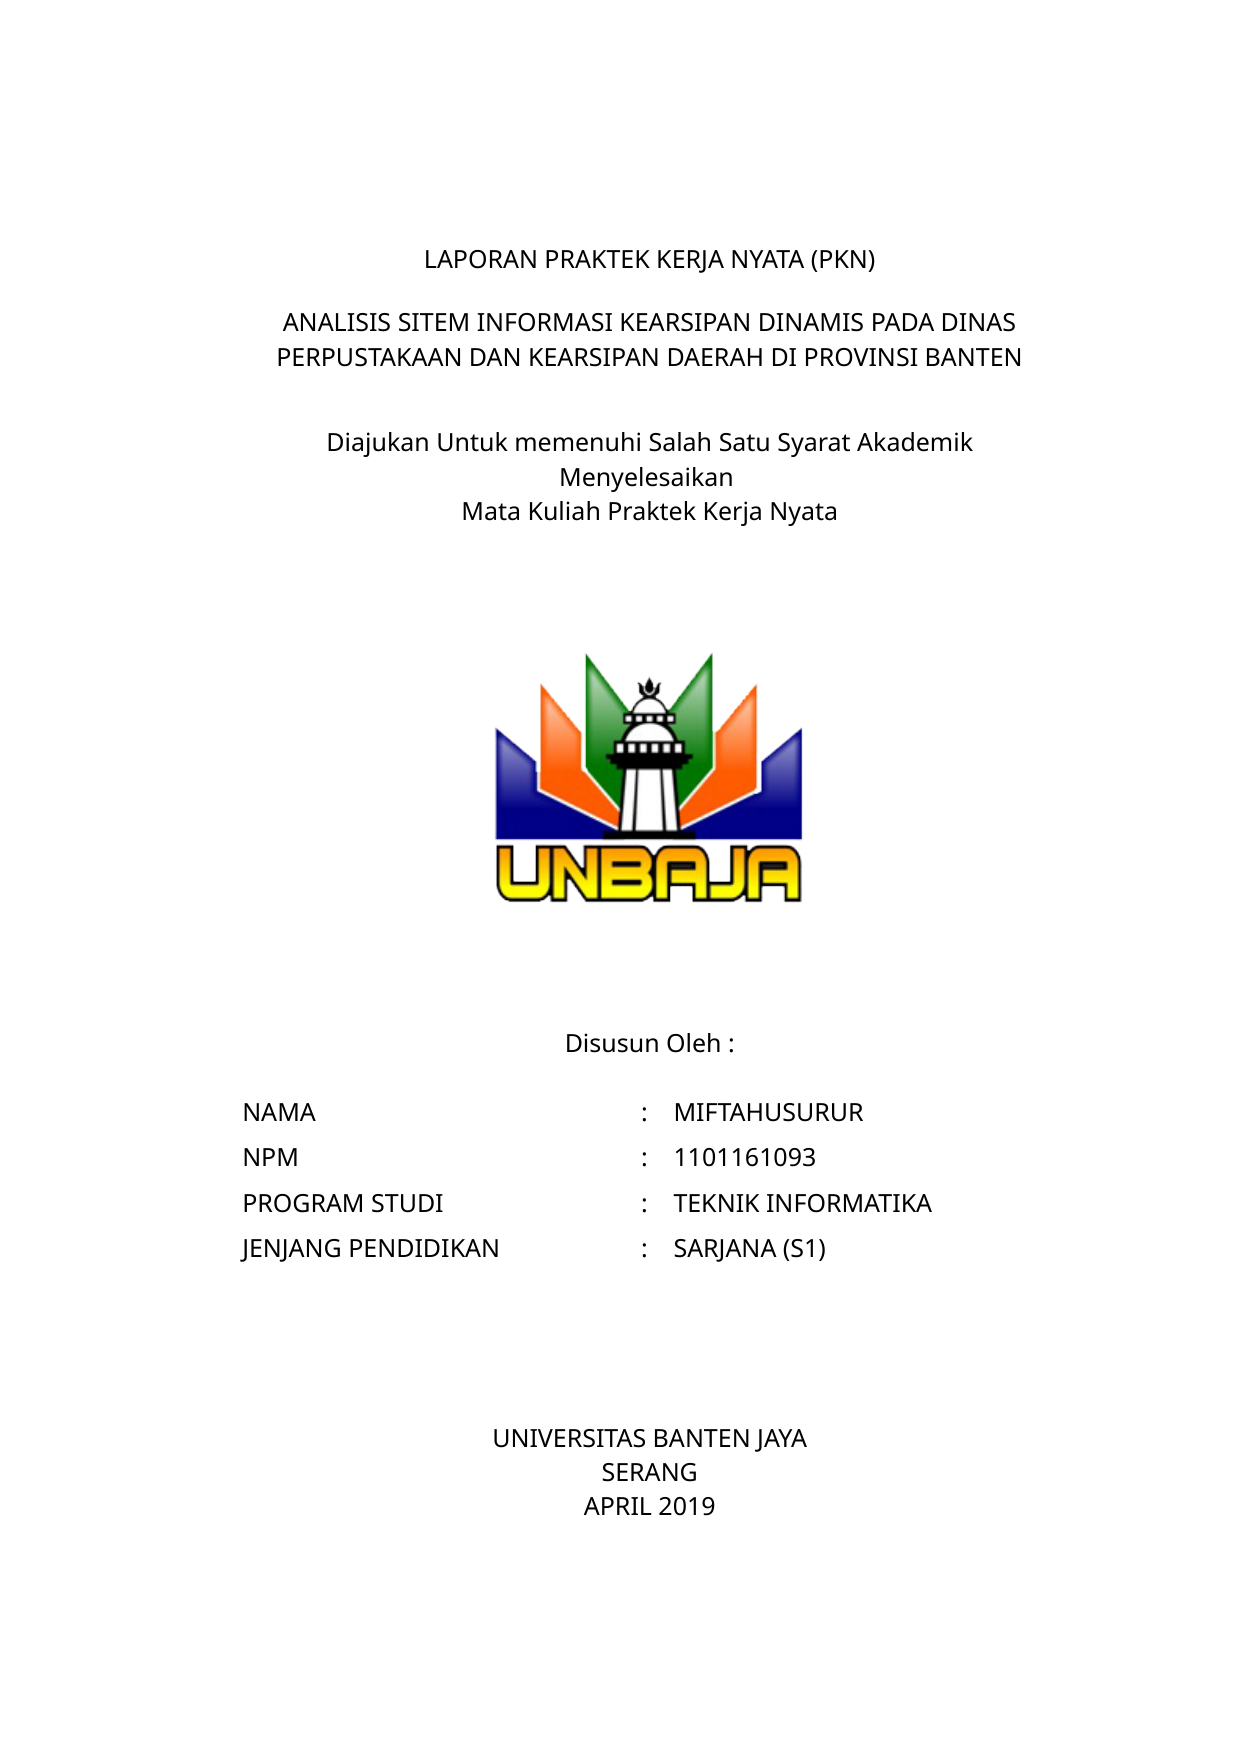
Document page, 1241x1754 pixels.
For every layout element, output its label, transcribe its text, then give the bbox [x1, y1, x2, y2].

table_cell 1101161093 [668, 1134, 1063, 1179]
table_cell : [621, 1180, 667, 1225]
table_cell NPM [236, 1134, 621, 1179]
text Disusun Oleh : [236, 1026, 1063, 1060]
text UNIVERSITAS BANTEN JAYA [236, 1420, 1063, 1454]
text APRIL 2019 [236, 1488, 1063, 1522]
table_cell : [621, 1134, 667, 1179]
table_cell PROGRAM STUDI [236, 1180, 621, 1225]
table_cell JENJANG PENDIDIKAN [236, 1225, 621, 1271]
table_header MIFTAHUSURUR [668, 1089, 1063, 1134]
table_header : [621, 1089, 667, 1134]
table_cell SARJANA (S1) [668, 1225, 1063, 1271]
text ANALISIS SITEM INFORMASI KEARSIPAN DINAMIS PADA DINAS PERPUSTAKAAN DAN KEARSIPAN DAERAH DI PROVINSI BANTEN [236, 305, 1063, 373]
text SERANG [236, 1454, 1063, 1488]
table_header NAMA [236, 1089, 621, 1134]
picture [492, 642, 807, 910]
table_cell : [621, 1225, 667, 1271]
table_cell TEKNIK INFORMATIKA [668, 1180, 1063, 1225]
text Mata Kuliah Praktek Kerja Nyata [236, 493, 1063, 527]
text LAPORAN PRAKTEK KERJA NYATA (PKN) [236, 242, 1063, 276]
text Diajukan Untuk memenuhi Salah Satu Syarat Akademik Menyelesaikan [236, 425, 1063, 493]
